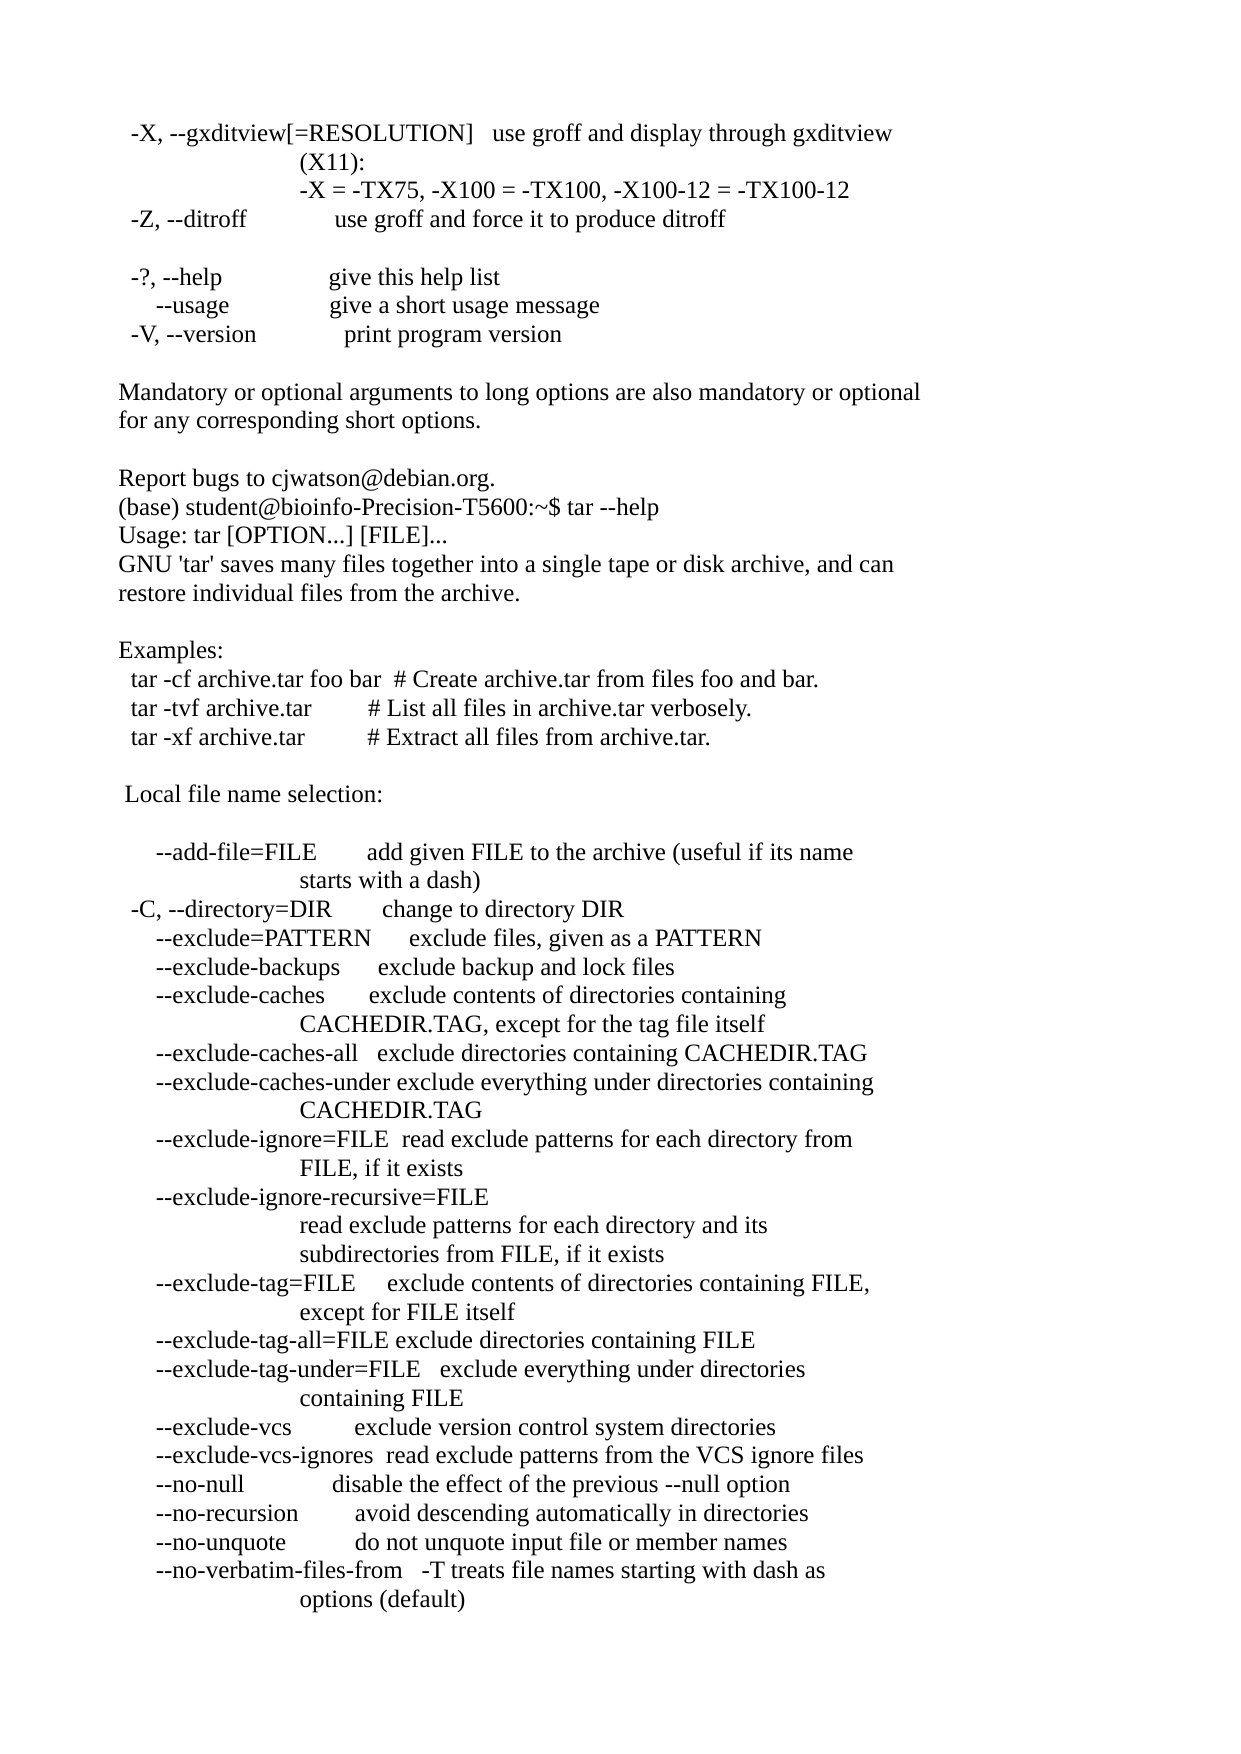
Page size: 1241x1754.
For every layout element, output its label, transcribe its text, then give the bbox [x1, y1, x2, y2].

text --usage give a short usage message [118, 291, 1122, 319]
text --no-recursion avoid descending automatically in directories [118, 1498, 1122, 1527]
text -X = -TX75, -X100 = -TX100, -X100-12 = -TX100-12 [118, 176, 1122, 204]
text GNU 'tar' saves many files together into a single tape or disk archive, and can [118, 549, 1122, 578]
text containing FILE [118, 1383, 1122, 1412]
text --exclude-ignore-recursive=FILE [118, 1182, 1122, 1211]
text (base) student@bioinfo-Precision-T5600:~$ tar --help [118, 492, 1122, 521]
text --add-file=FILE add given FILE to the archive (useful if its name [118, 837, 1122, 866]
text FILE, if it exists [118, 1153, 1122, 1182]
text --exclude-vcs exclude version control system directories [118, 1412, 1122, 1441]
text --exclude-tag=FILE exclude contents of directories containing FILE, [118, 1268, 1122, 1297]
text Mandatory or optional arguments to long options are also mandatory or optional [118, 377, 1122, 406]
text --exclude-tag-under=FILE exclude everything under directories [118, 1354, 1122, 1383]
text --exclude-caches-under exclude everything under directories containing [118, 1067, 1122, 1096]
text --exclude-tag-all=FILE exclude directories containing FILE [118, 1326, 1122, 1354]
text --no-null disable the effect of the previous --null option [118, 1469, 1122, 1498]
text -C, --directory=DIR change to directory DIR [118, 894, 1122, 923]
text Report bugs to cjwatson@debian.org. [118, 463, 1122, 492]
text --exclude-caches exclude contents of directories containing [118, 981, 1122, 1009]
text Examples: [118, 636, 1122, 664]
text -X, --gxditview[=RESOLUTION] use groff and display through gxditview [118, 118, 1122, 147]
text -?, --help give this help list [118, 262, 1122, 291]
text -V, --version print program version [118, 319, 1122, 348]
text --exclude-backups exclude backup and lock files [118, 952, 1122, 981]
text starts with a dash) [118, 866, 1122, 894]
text CACHEDIR.TAG [118, 1096, 1122, 1124]
text --exclude-caches-all exclude directories containing CACHEDIR.TAG [118, 1038, 1122, 1067]
text --no-unquote do not unquote input file or member names [118, 1527, 1122, 1556]
text --exclude-ignore=FILE read exclude patterns for each directory from [118, 1124, 1122, 1153]
text read exclude patterns for each directory and its [118, 1211, 1122, 1239]
text tar -cf archive.tar foo bar # Create archive.tar from files foo and bar. [118, 664, 1122, 693]
text Local file name selection: [118, 779, 1122, 808]
text -Z, --ditroff use groff and force it to produce ditroff [118, 204, 1122, 233]
text (X11): [118, 147, 1122, 176]
text subdirectories from FILE, if it exists [118, 1239, 1122, 1268]
text tar -tvf archive.tar # List all files in archive.tar verbosely. [118, 693, 1122, 722]
text tar -xf archive.tar # Extract all files from archive.tar. [118, 722, 1122, 751]
text restore individual files from the archive. [118, 578, 1122, 607]
text Usage: tar [OPTION...] [FILE]... [118, 521, 1122, 549]
text CACHEDIR.TAG, except for the tag file itself [118, 1009, 1122, 1038]
text --exclude=PATTERN exclude files, given as a PATTERN [118, 923, 1122, 952]
text for any corresponding short options. [118, 406, 1122, 434]
text --no-verbatim-files-from -T treats file names starting with dash as [118, 1556, 1122, 1584]
text --exclude-vcs-ignores read exclude patterns from the VCS ignore files [118, 1441, 1122, 1469]
text except for FILE itself [118, 1297, 1122, 1326]
text options (default) [118, 1584, 1122, 1613]
